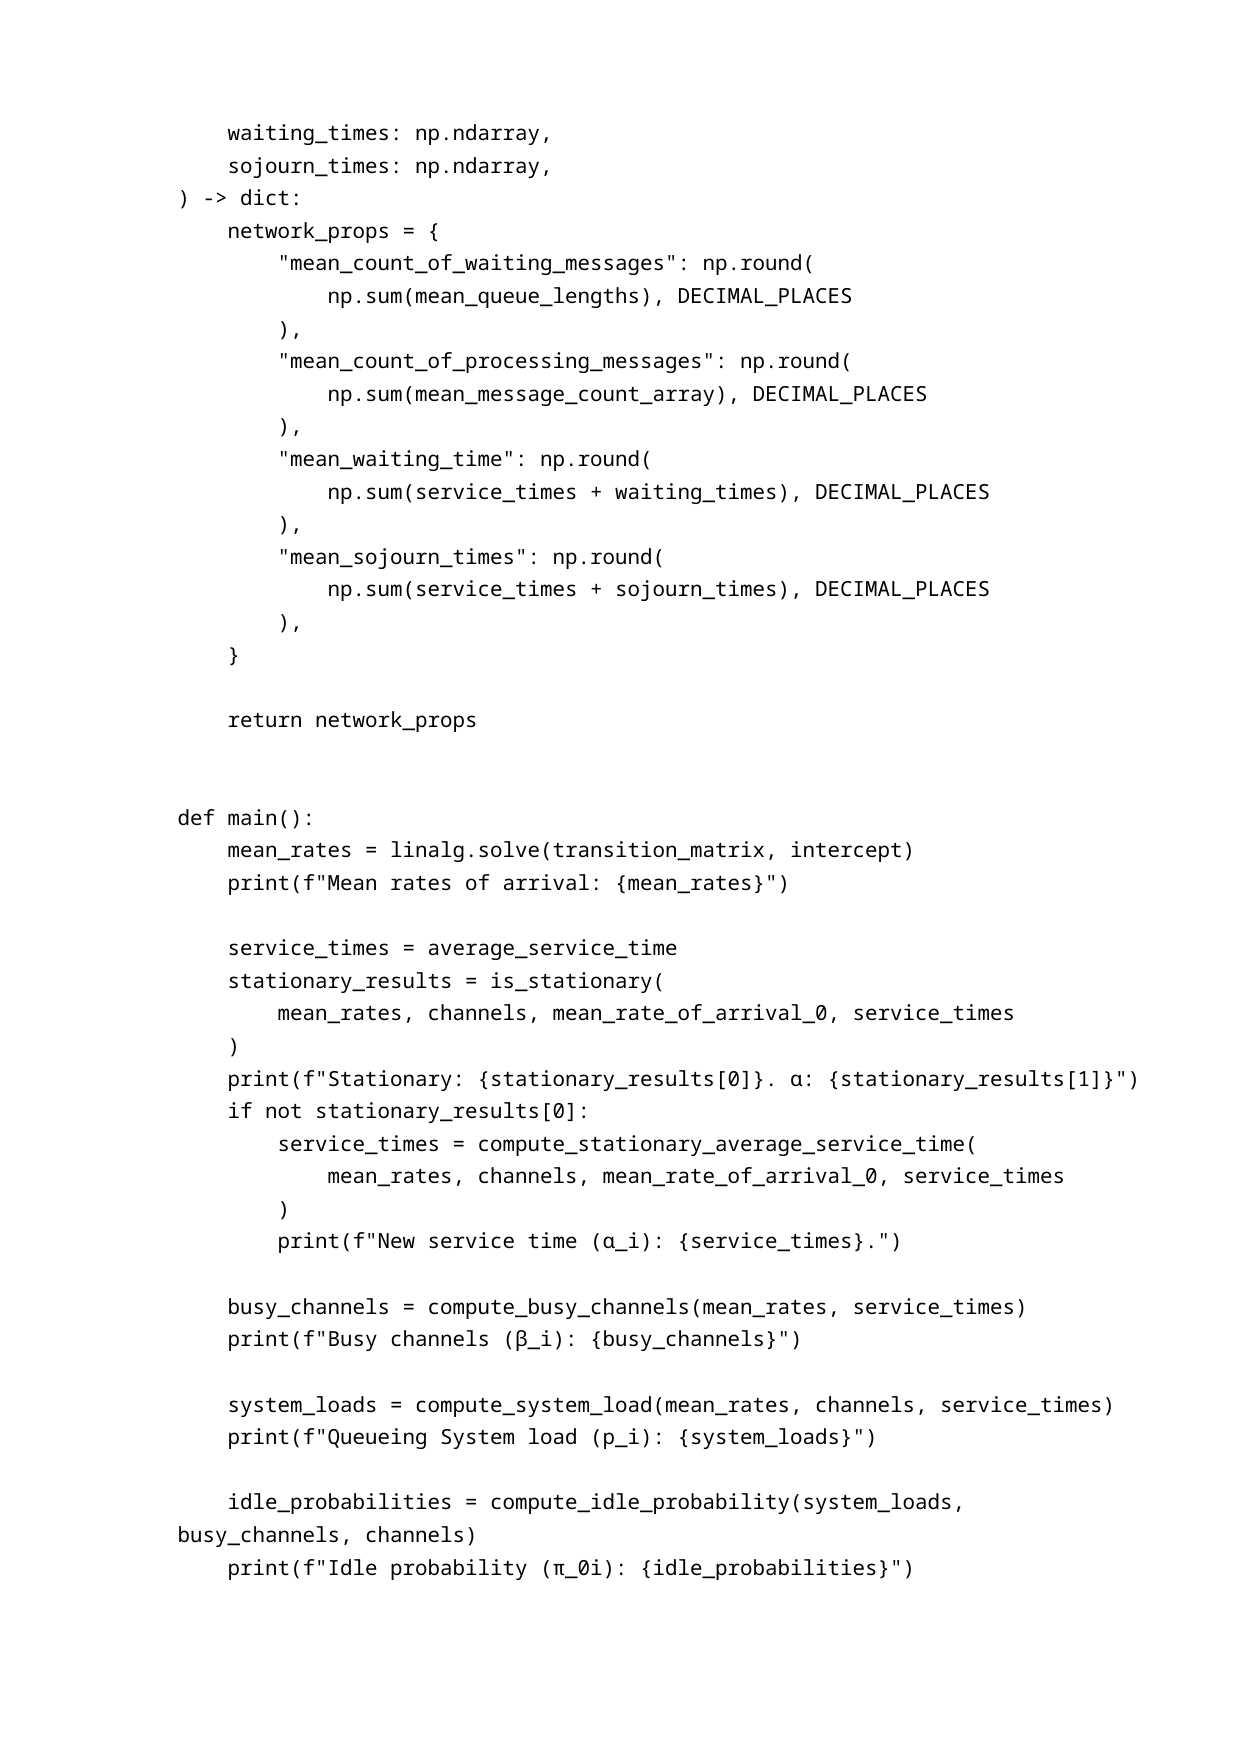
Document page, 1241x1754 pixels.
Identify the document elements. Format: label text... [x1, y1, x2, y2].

text print(f"Queueing System load (p_i): {system_loads}") [177, 1422, 1152, 1451]
text mean_rates, channels, mean_rate_of_arrival_0, service_times [177, 1161, 1152, 1190]
text "mean_count_of_processing_messages": np.round( [177, 346, 1152, 375]
text ), [177, 314, 1152, 342]
text print(f"Mean rates of arrival: {mean_rates}") [177, 868, 1152, 896]
text ), [177, 509, 1152, 538]
text np.sum(service_times + waiting_times), DECIMAL_PLACES [177, 477, 1152, 505]
text idle_probabilities = compute_idle_probability(system_loads, busy_channels, channels) [177, 1487, 1152, 1548]
text print(f"Stationary: {stationary_results[0]}. ɑ: {stationary_results[1]}") [177, 1064, 1152, 1092]
text busy_channels = compute_busy_channels(mean_rates, service_times) [177, 1292, 1152, 1320]
text service_times = compute_stationary_average_service_time( [177, 1129, 1152, 1157]
text service_times = average_service_time [177, 933, 1152, 962]
text "mean_count_of_waiting_messages": np.round( [177, 248, 1152, 277]
text if not stationary_results[0]: [177, 1096, 1152, 1125]
text system_loads = compute_system_load(mean_rates, channels, service_times) [177, 1390, 1152, 1418]
text print(f"Idle probability (π_0i): {idle_probabilities}") [177, 1553, 1152, 1581]
text network_props = { [177, 216, 1152, 244]
text mean_rates, channels, mean_rate_of_arrival_0, service_times [177, 998, 1152, 1027]
text def main(): [177, 803, 1152, 831]
text mean_rates = linalg.solve(transition_matrix, intercept) [177, 835, 1152, 864]
text np.sum(mean_queue_lengths), DECIMAL_PLACES [177, 281, 1152, 309]
text ) [177, 1194, 1152, 1222]
text np.sum(mean_message_count_array), DECIMAL_PLACES [177, 379, 1152, 407]
text print(f"Busy channels (β_i): {busy_channels}") [177, 1324, 1152, 1353]
text sojourn_times: np.ndarray, [177, 151, 1152, 179]
text stationary_results = is_stationary( [177, 966, 1152, 994]
text ) -> dict: [177, 183, 1152, 212]
text } [177, 640, 1152, 668]
text ), [177, 607, 1152, 636]
text print(f"New service time (ɑ_i): {service_times}.") [177, 1227, 1152, 1255]
text "mean_sojourn_times": np.round( [177, 542, 1152, 570]
text "mean_waiting_time": np.round( [177, 444, 1152, 473]
text ), [177, 412, 1152, 440]
text return network_props [177, 705, 1152, 733]
text waiting_times: np.ndarray, [177, 118, 1152, 147]
text np.sum(service_times + sojourn_times), DECIMAL_PLACES [177, 574, 1152, 603]
text ) [177, 1031, 1152, 1059]
